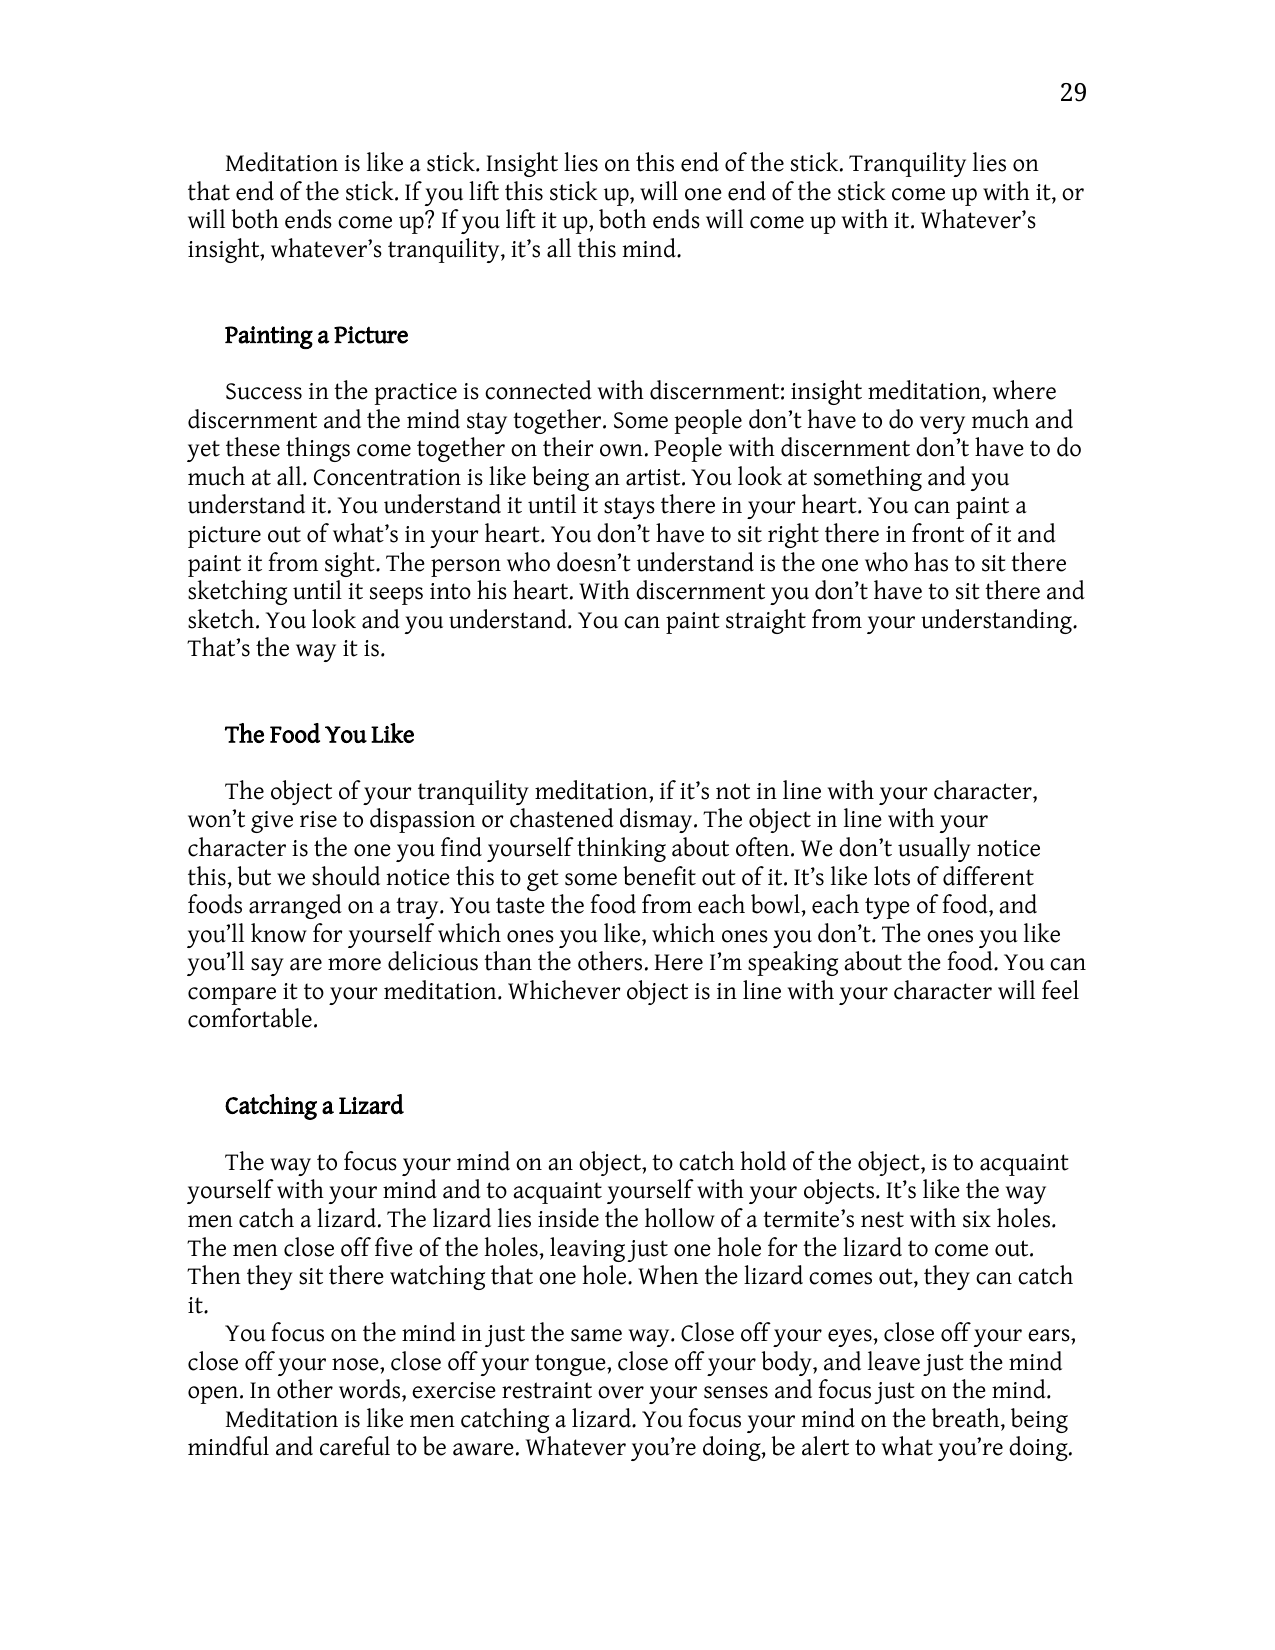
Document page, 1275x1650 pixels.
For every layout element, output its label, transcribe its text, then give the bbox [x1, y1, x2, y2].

text Catching a Lizard [187, 1092, 1087, 1120]
text The way to focus your mind on an object, to catch hold of the object, is to acquaint yourself with your mind and to acquaint yourself with your objects. It’s like the way men catch a lizard. The lizard lies inside the hollow of a termite’s nest with six holes. The men close off five of the holes, leaving just one hole for the lizard to come out. Then they sit there watching that one hole. When the lizard comes out, they can catch it. [187, 1149, 1087, 1320]
subtitle Painting a Picture [187, 321, 1087, 350]
text Meditation is like men catching a lizard. You focus your mind on the breath, being mindful and careful to be aware. Whatever you’re doing, be alert to what you’re doing. [187, 1406, 1087, 1463]
subtitle The Food You Like [187, 721, 1087, 749]
text Meditation is like a stick. Insight lies on this end of the stick. Tranquility lies on that end of the stick. If you lift this stick up, will one end of the stick come up with it, or will both ends come up? If you lift it up, both ends will come up with it. Whatever’s insight, whatever’s tranquility, it’s all this mind. [187, 150, 1087, 264]
text The object of your tranquility meditation, if it’s not in line with your character, won’t give rise to dispassion or chastened dismay. The object in line with your character is the one you find yourself thinking about often. We don’t usually notice this, but we should notice this to get some benefit out of it. It’s like lots of different foods arranged on a tray. You taste the food from each bowl, each type of food, and you’ll know for yourself which ones you like, which ones you don’t. The ones you like you’ll say are more delicious than the others. Here I’m speaking about the food. You can compare it to your meditation. Whichever object is in line with your character will feel comfortable. [187, 778, 1087, 1035]
text Success in the practice is connected with discernment: insight meditation, where discernment and the mind stay together. Some people don’t have to do very much and yet these things come together on their own. People with discernment don’t have to do much at all. Concentration is like being an artist. You look at something and you understand it. You understand it until it stays there in your heart. You can paint a picture out of what’s in your heart. You don’t have to sit right there in front of it and paint it from sight. The person who doesn’t understand is the one who has to sit there sketching until it seeps into his heart. With discernment you don’t have to sit there and sketch. You look and you understand. You can paint straight from your understanding. That’s the way it is. [187, 378, 1087, 664]
text You focus on the mind in just the same way. Close off your eyes, close off your ears, close off your nose, close off your tongue, close off your body, and leave just the mind open. In other words, exercise restraint over your senses and focus just on the mind. [187, 1320, 1087, 1406]
